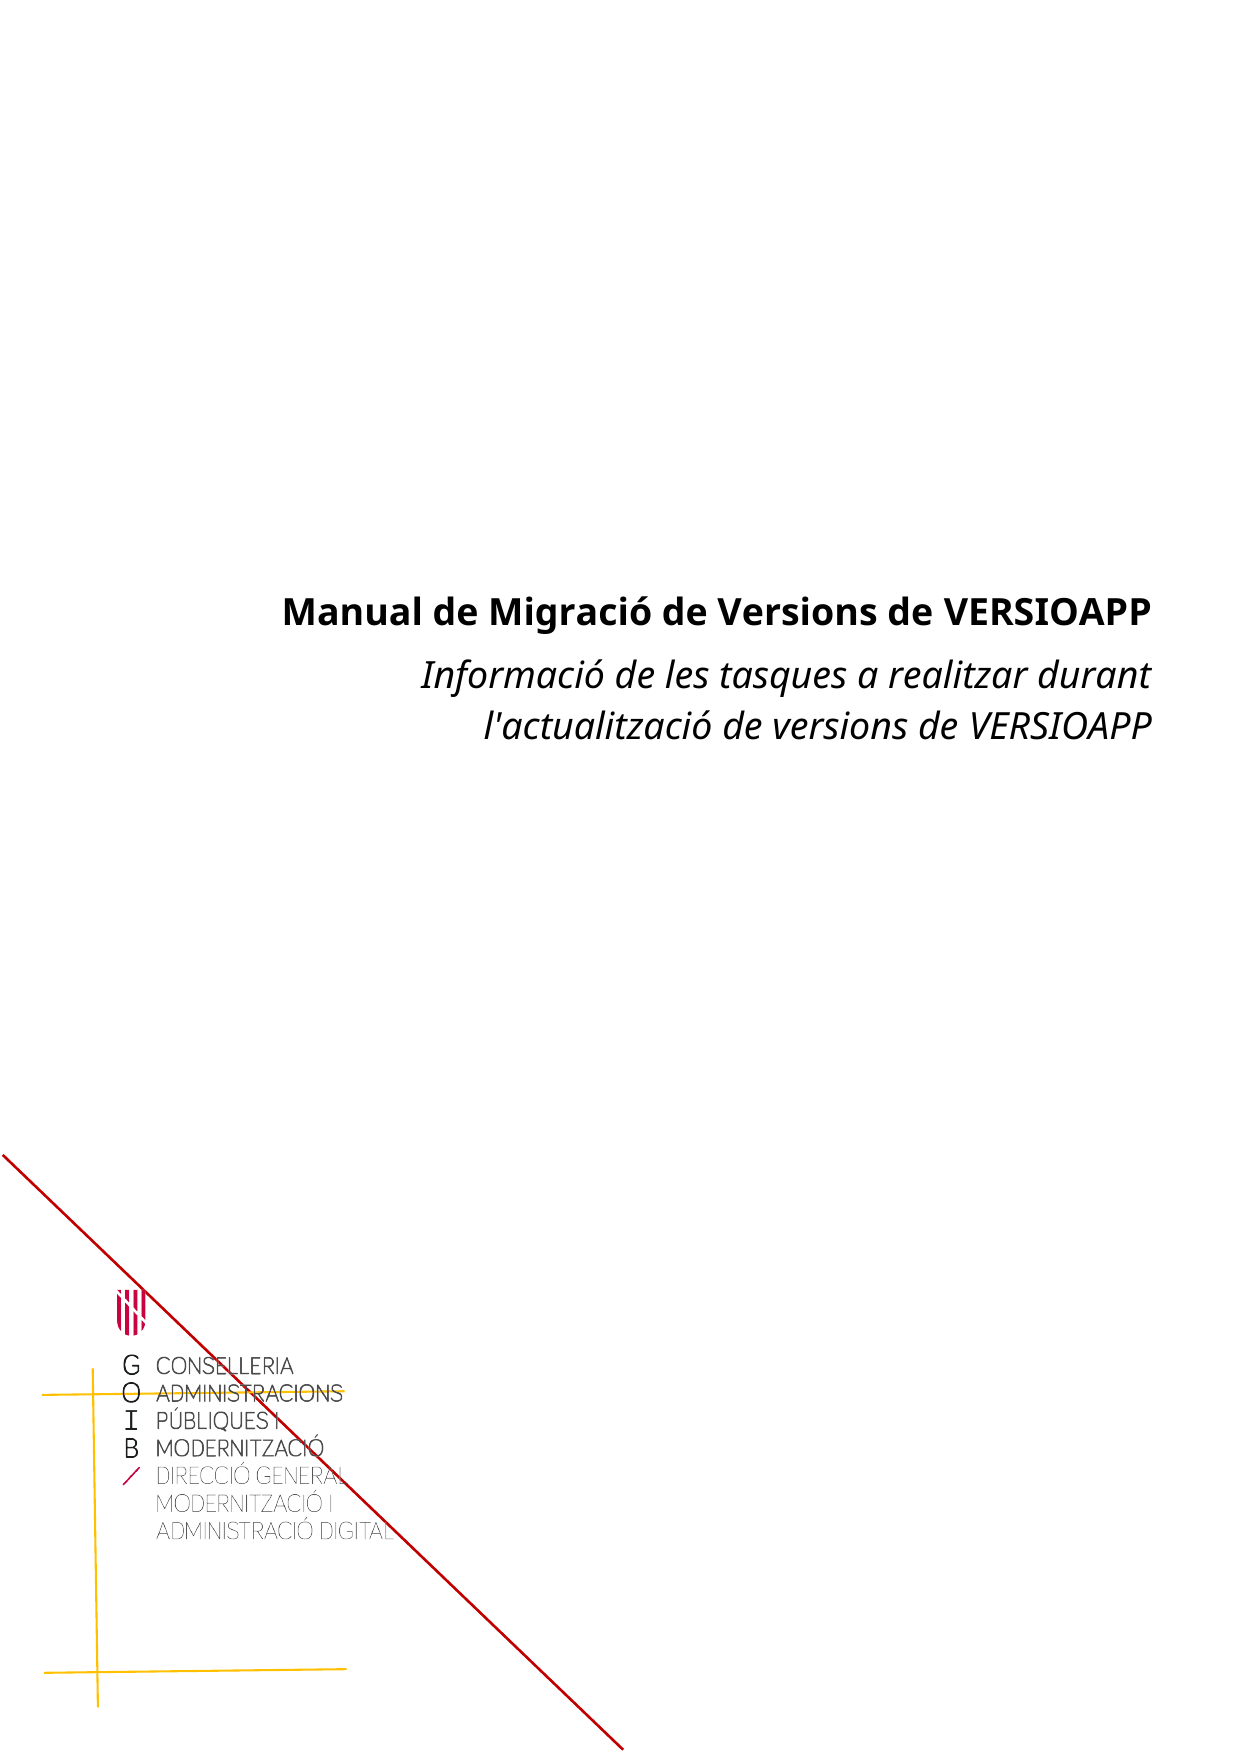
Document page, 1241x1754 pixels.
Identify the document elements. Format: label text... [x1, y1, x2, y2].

text Manual de Migració de Versions de VERSIOAPP [266, 586, 1152, 637]
text Informació de les tasques a realitzar durant l'actualització de versions de VERSIOAPP [266, 648, 1152, 751]
picture [82, 1252, 422, 1572]
